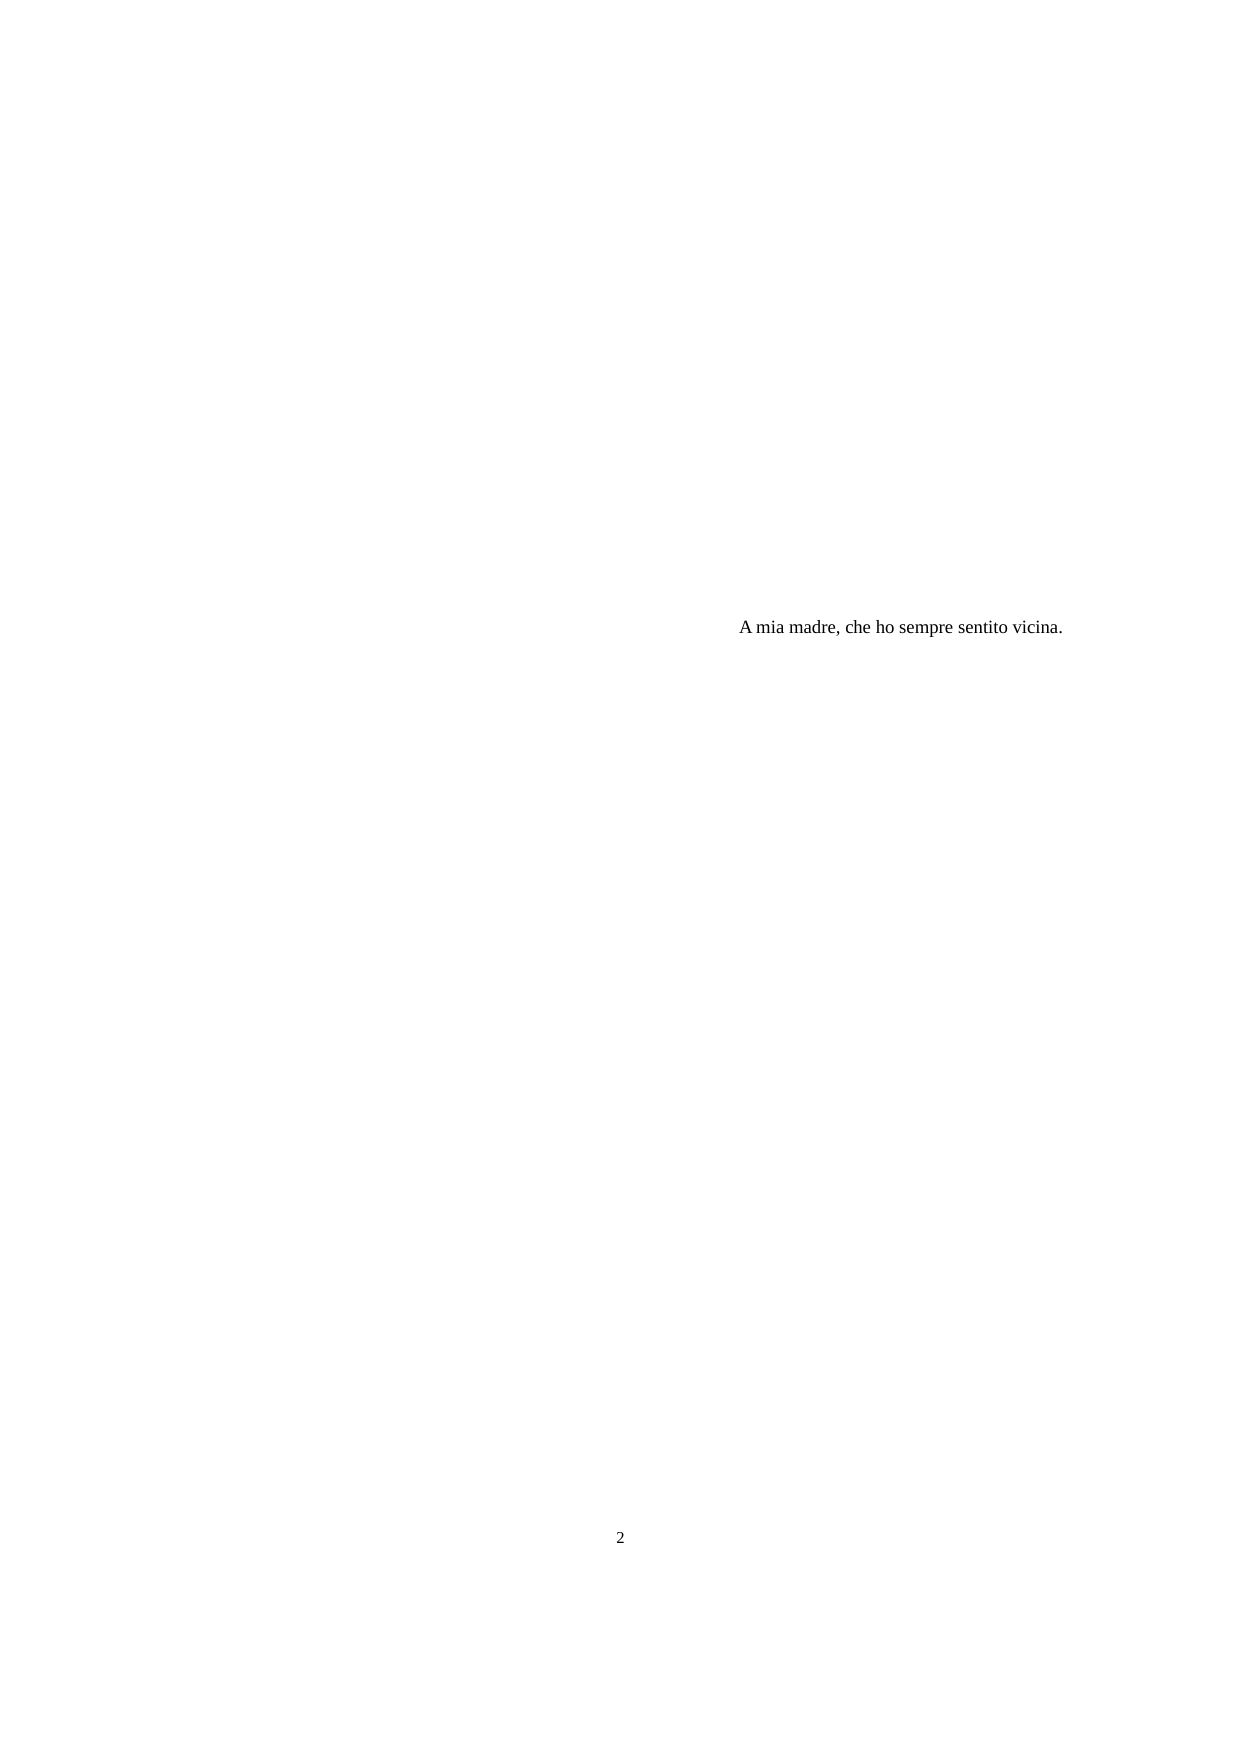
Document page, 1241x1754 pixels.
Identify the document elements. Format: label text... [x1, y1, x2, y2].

text A mia madre, che ho sempre sentito vicina. [177, 616, 1063, 638]
